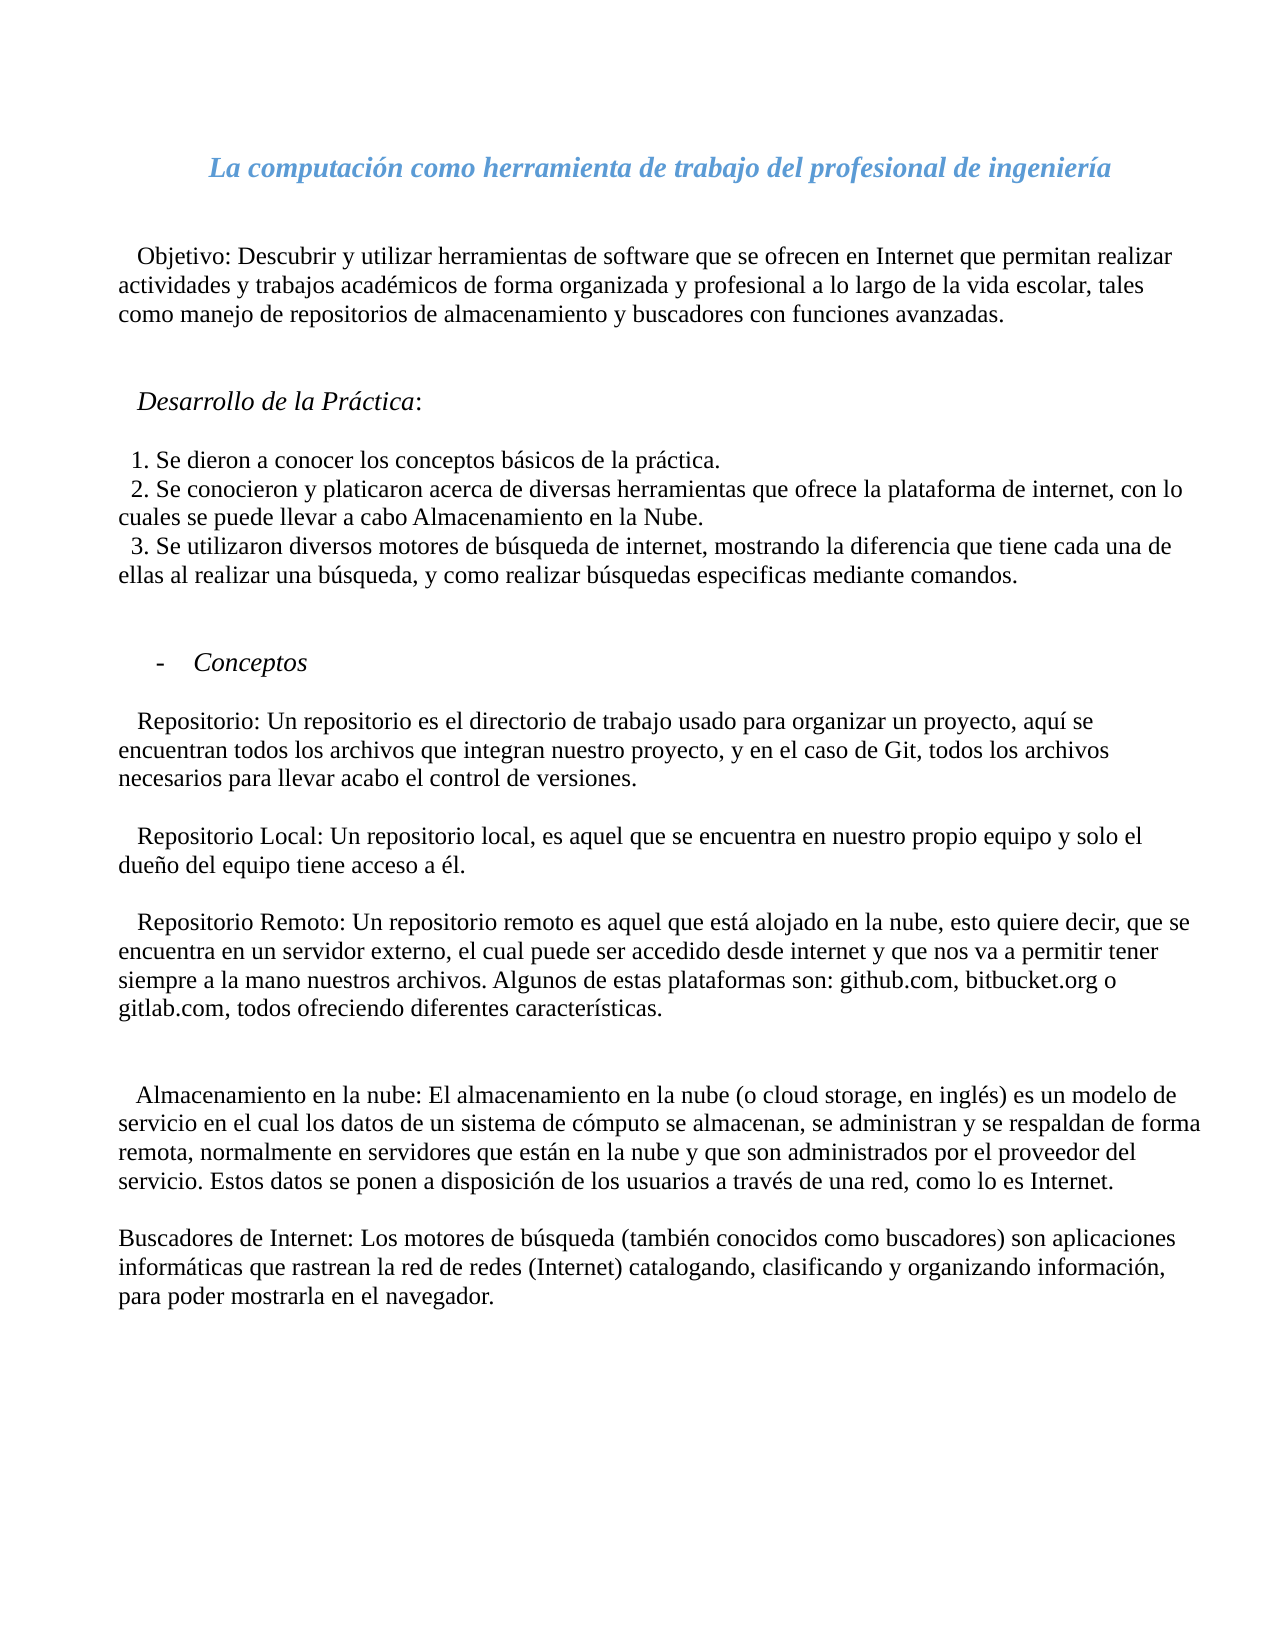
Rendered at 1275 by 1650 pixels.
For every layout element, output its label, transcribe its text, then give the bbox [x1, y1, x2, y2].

text La computación como herramienta de trabajo del profesional de ingeniería [118, 150, 1205, 184]
text Buscadores de Internet: Los motores de búsqueda (también conocidos como buscadores) son aplicaciones informáticas que rastrean la red de redes (Internet) catalogando, clasificando y organizando información, para poder mostrarla en el navegador. [118, 1223, 1205, 1310]
text 3. Se utilizaron diversos motores de búsqueda de internet, mostrando la diferencia que tiene cada una de ellas al realizar una búsqueda, y como realizar búsquedas especificas mediante comandos. [118, 531, 1205, 589]
text Desarrollo de la Práctica: [118, 385, 1205, 416]
text 1. Se dieron a conocer los conceptos básicos de la práctica. [118, 445, 1205, 474]
text Repositorio Remoto: Un repositorio remoto es aquel que está alojado en la nube, esto quiere decir, que se encuentra en un servidor externo, el cual puede ser accedido desde internet y que nos va a permitir tener siempre a la mano nuestros archivos. Algunos de estas plataformas son: github.com, bitbucket.org o gitlab.com, todos ofreciendo diferentes características. [118, 907, 1205, 1022]
list Conceptos [156, 646, 1205, 677]
text Almacenamiento en la nube: El almacenamiento en la nube (o cloud storage, en inglés) es un modelo de servicio en el cual los datos de un sistema de cómputo se almacenan, se administran y se respaldan de forma remota, normalmente en servidores que están en la nube y que son administrados por el proveedor del servicio. Estos datos se ponen a disposición de los usuarios a través de una red, como lo es Internet. [118, 1080, 1205, 1195]
text Repositorio Local: Un repositorio local, es aquel que se encuentra en nuestro propio equipo y solo el dueño del equipo tiene acceso a él. [118, 821, 1205, 878]
text Repositorio: Un repositorio es el directorio de trabajo usado para organizar un proyecto, aquí se encuentran todos los archivos que integran nuestro proyecto, y en el caso de Git, todos los archivos necesarios para llevar acabo el control de versiones. [118, 706, 1205, 792]
text Objetivo: Descubrir y utilizar herramientas de software que se ofrecen en Internet que permitan realizar actividades y trabajos académicos de forma organizada y profesional a lo largo de la vida escolar, tales como manejo de repositorios de almacenamiento y buscadores con funciones avanzadas. [118, 241, 1205, 327]
text 2. Se conocieron y platicaron acerca de diversas herramientas que ofrece la plataforma de internet, con lo cuales se puede llevar a cabo Almacenamiento en la Nube. [118, 474, 1205, 531]
